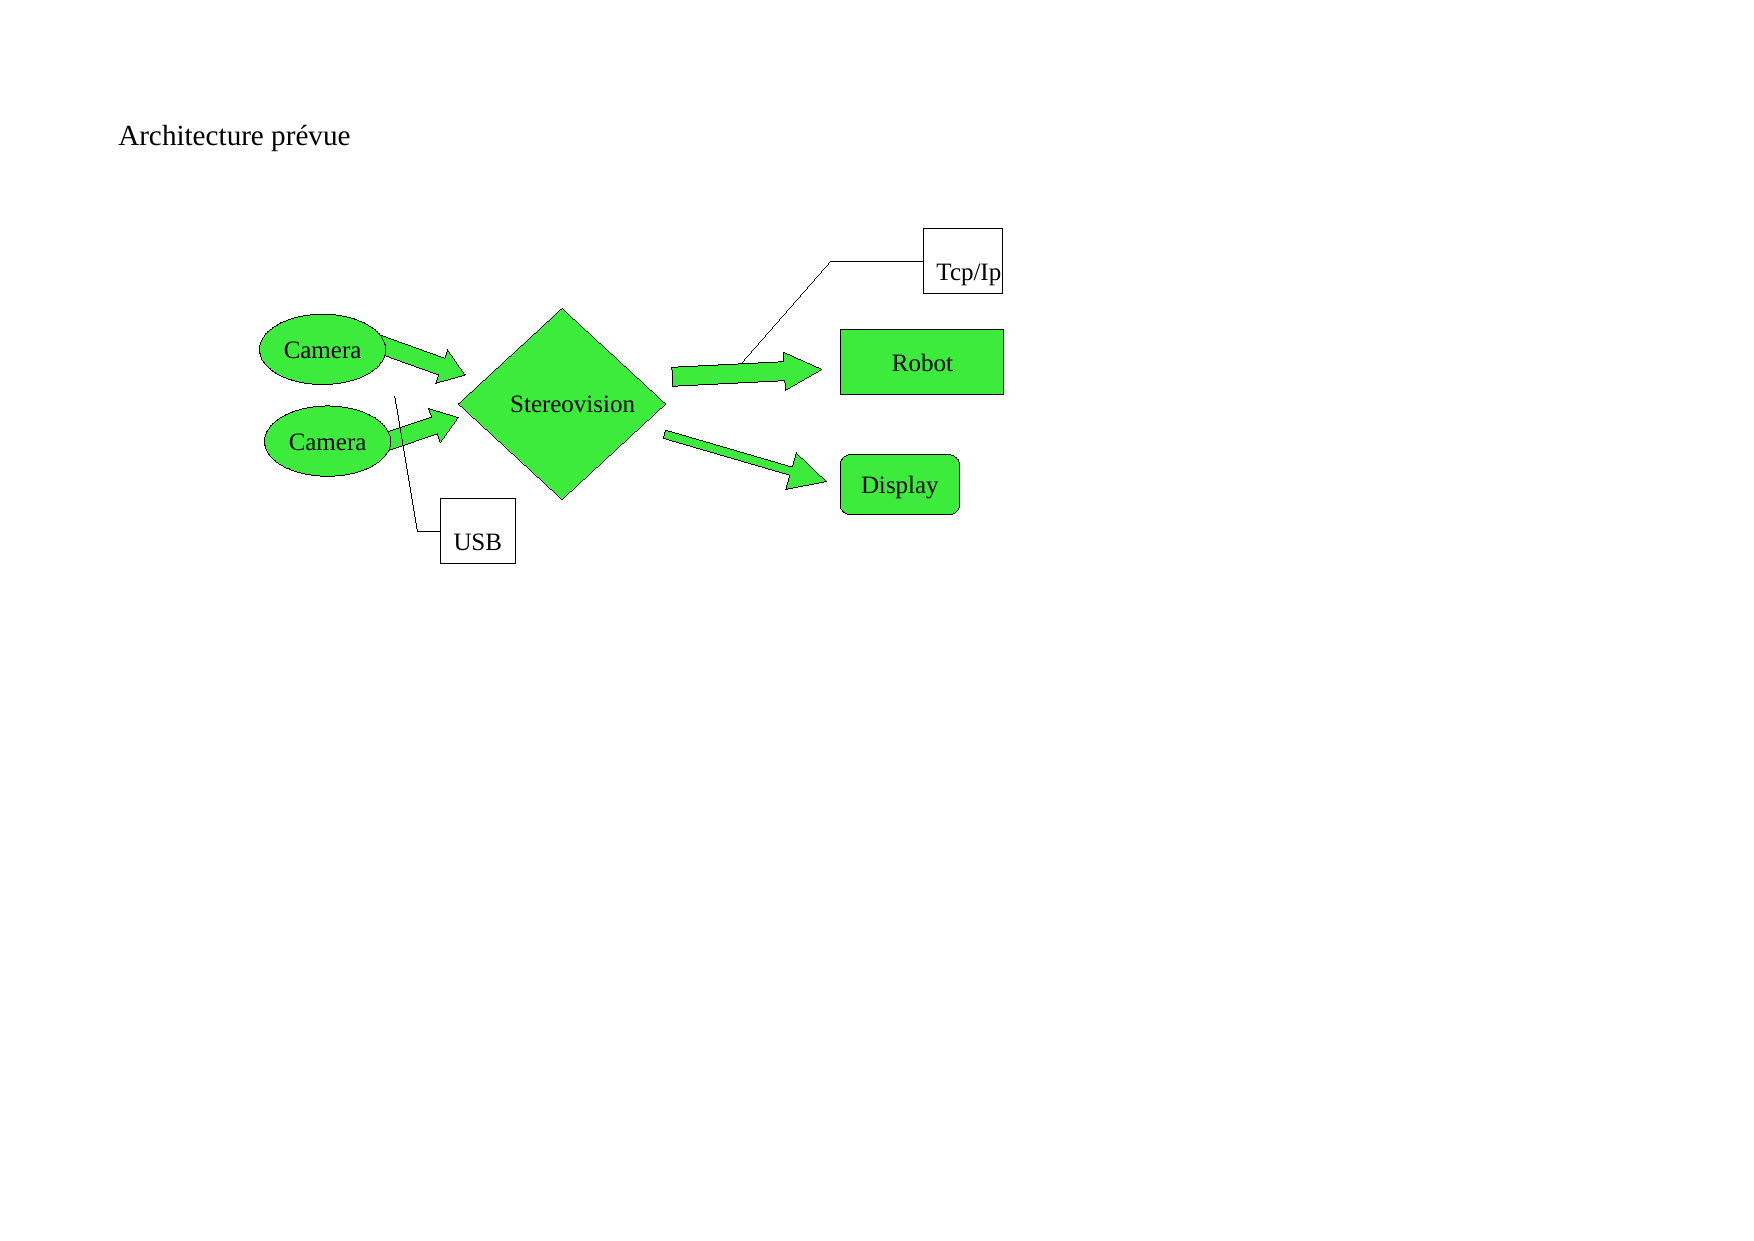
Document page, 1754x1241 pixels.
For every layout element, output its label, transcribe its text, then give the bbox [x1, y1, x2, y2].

text Architecture prévue [118, 118, 1636, 152]
